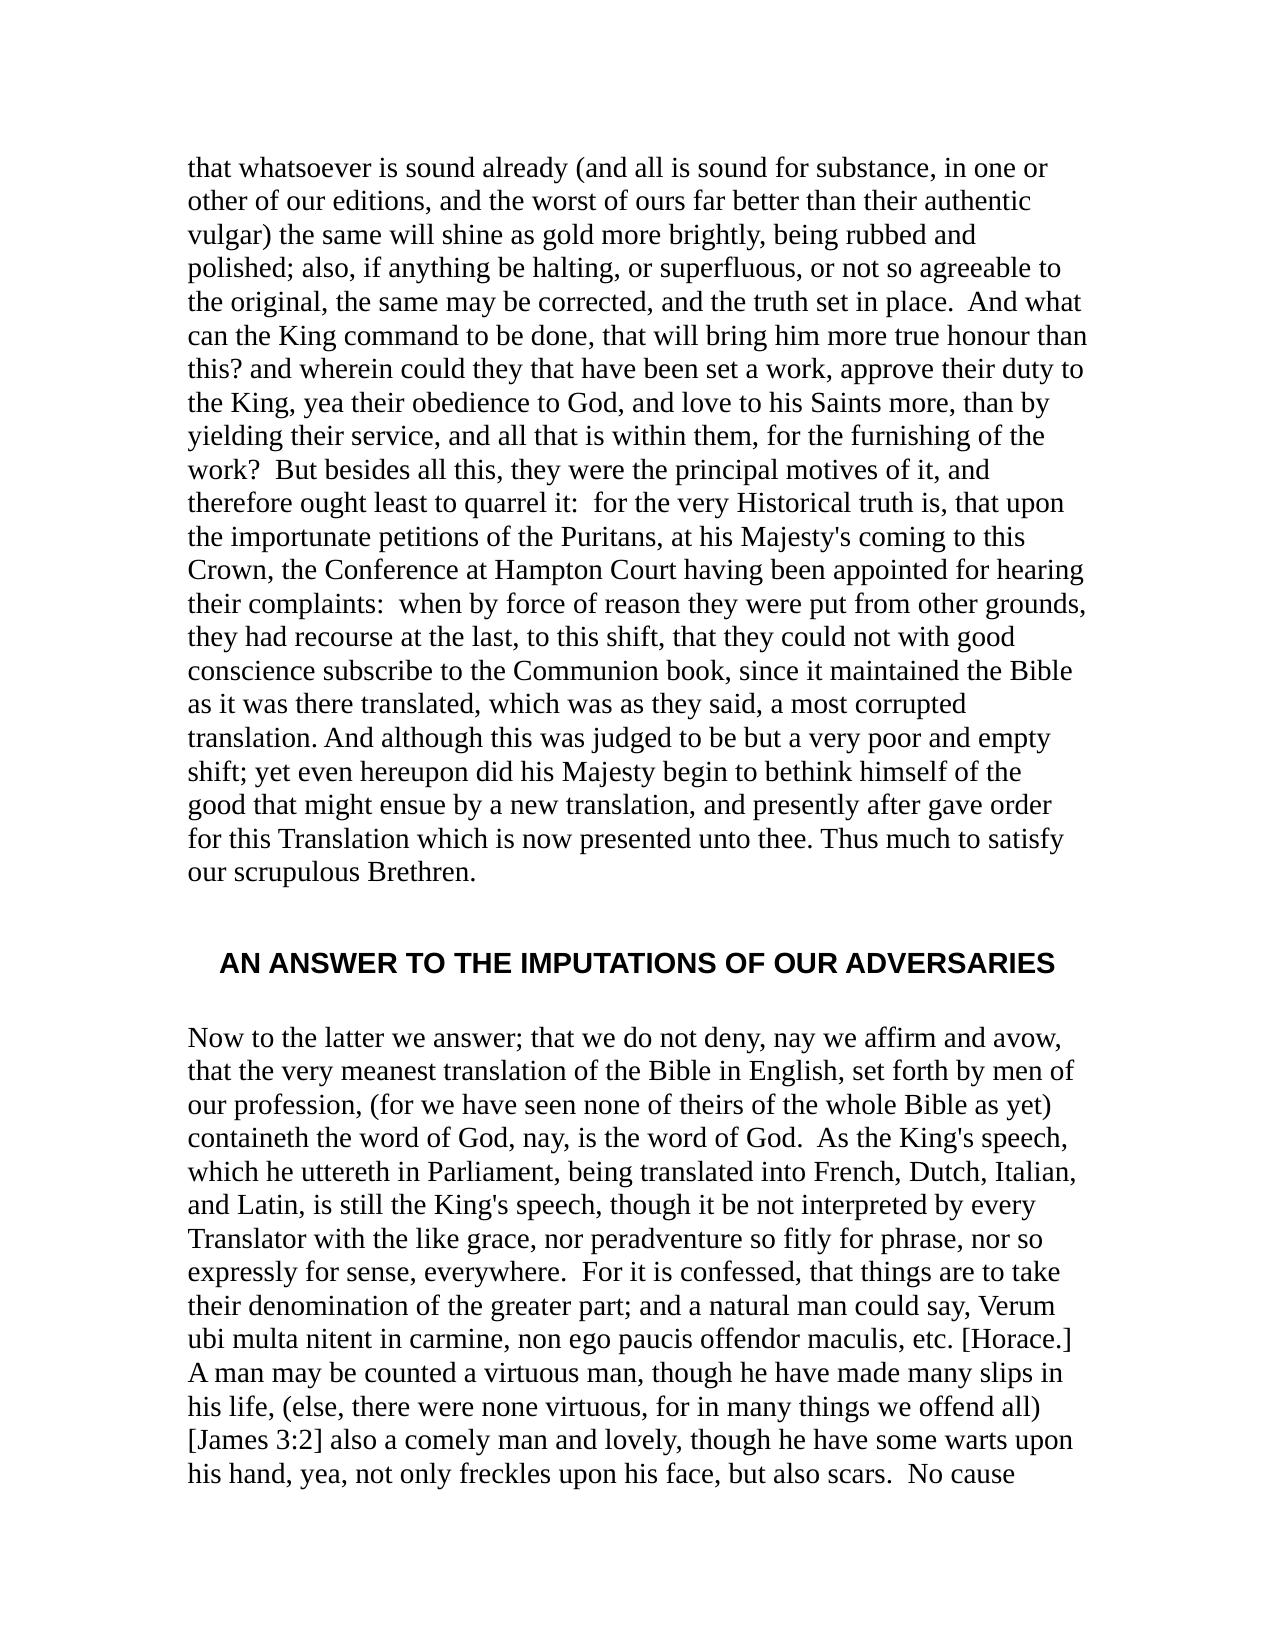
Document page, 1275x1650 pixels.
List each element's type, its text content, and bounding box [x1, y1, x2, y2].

text that whatsoever is sound already (and all is sound for substance, in one or other of our editions, and the worst of ours far better than their authentic vulgar) the same will shine as gold more brightly, being rubbed and polished; also, if anything be halting, or superfluous, or not so agreeable to the original, the same may be corrected, and the truth set in place. And what can the King command to be done, that will bring him more true honour than this? and wherein could they that have been set a work, approve their duty to the King, yea their obedience to God, and love to his Saints more, than by yielding their service, and all that is within them, for the furnishing of the work? But besides all this, they were the principal motives of it, and therefore ought least to quarrel it: for the very Historical truth is, that upon the importunate petitions of the Puritans, at his Majesty's coming to this Crown, the Conference at Hampton Court having been appointed for hearing their complaints: when by force of reason they were put from other grounds, they had recourse at the last, to this shift, that they could not with good conscience subscribe to the Communion book, since it maintained the Bible as it was there translated, which was as they said, a most corrupted translation. And although this was judged to be but a very poor and empty shift; yet even hereupon did his Majesty begin to bethink himself of the good that might ensue by a new translation, and presently after gave order for this Translation which is now presented unto thee. Thus much to satisfy our scrupulous Brethren. [187, 150, 1087, 888]
subtitle AN ANSWER TO THE IMPUTATIONS OF OUR ADVERSARIES [187, 946, 1087, 980]
text Now to the latter we answer; that we do not deny, nay we affirm and avow, that the very meanest translation of the Bible in English, set forth by men of our profession, (for we have seen none of theirs of the whole Bible as yet) containeth the word of God, nay, is the word of God. As the King's speech, which he uttereth in Parliament, being translated into French, Dutch, Italian, and Latin, is still the King's speech, though it be not interpreted by every Translator with the like grace, nor peradventure so fitly for phrase, nor so expressly for sense, everywhere. For it is confessed, that things are to take their denomination of the greater part; and a natural man could say, Verum ubi multa nitent in carmine, non ego paucis offendor maculis, etc. [Horace.] A man may be counted a virtuous man, though he have made many slips in his life, (else, there were none virtuous, for in many things we offend all) [James 3:2] also a comely man and lovely, though he have some warts upon his hand, yea, not only freckles upon his face, but also scars. No cause [187, 1020, 1087, 1489]
